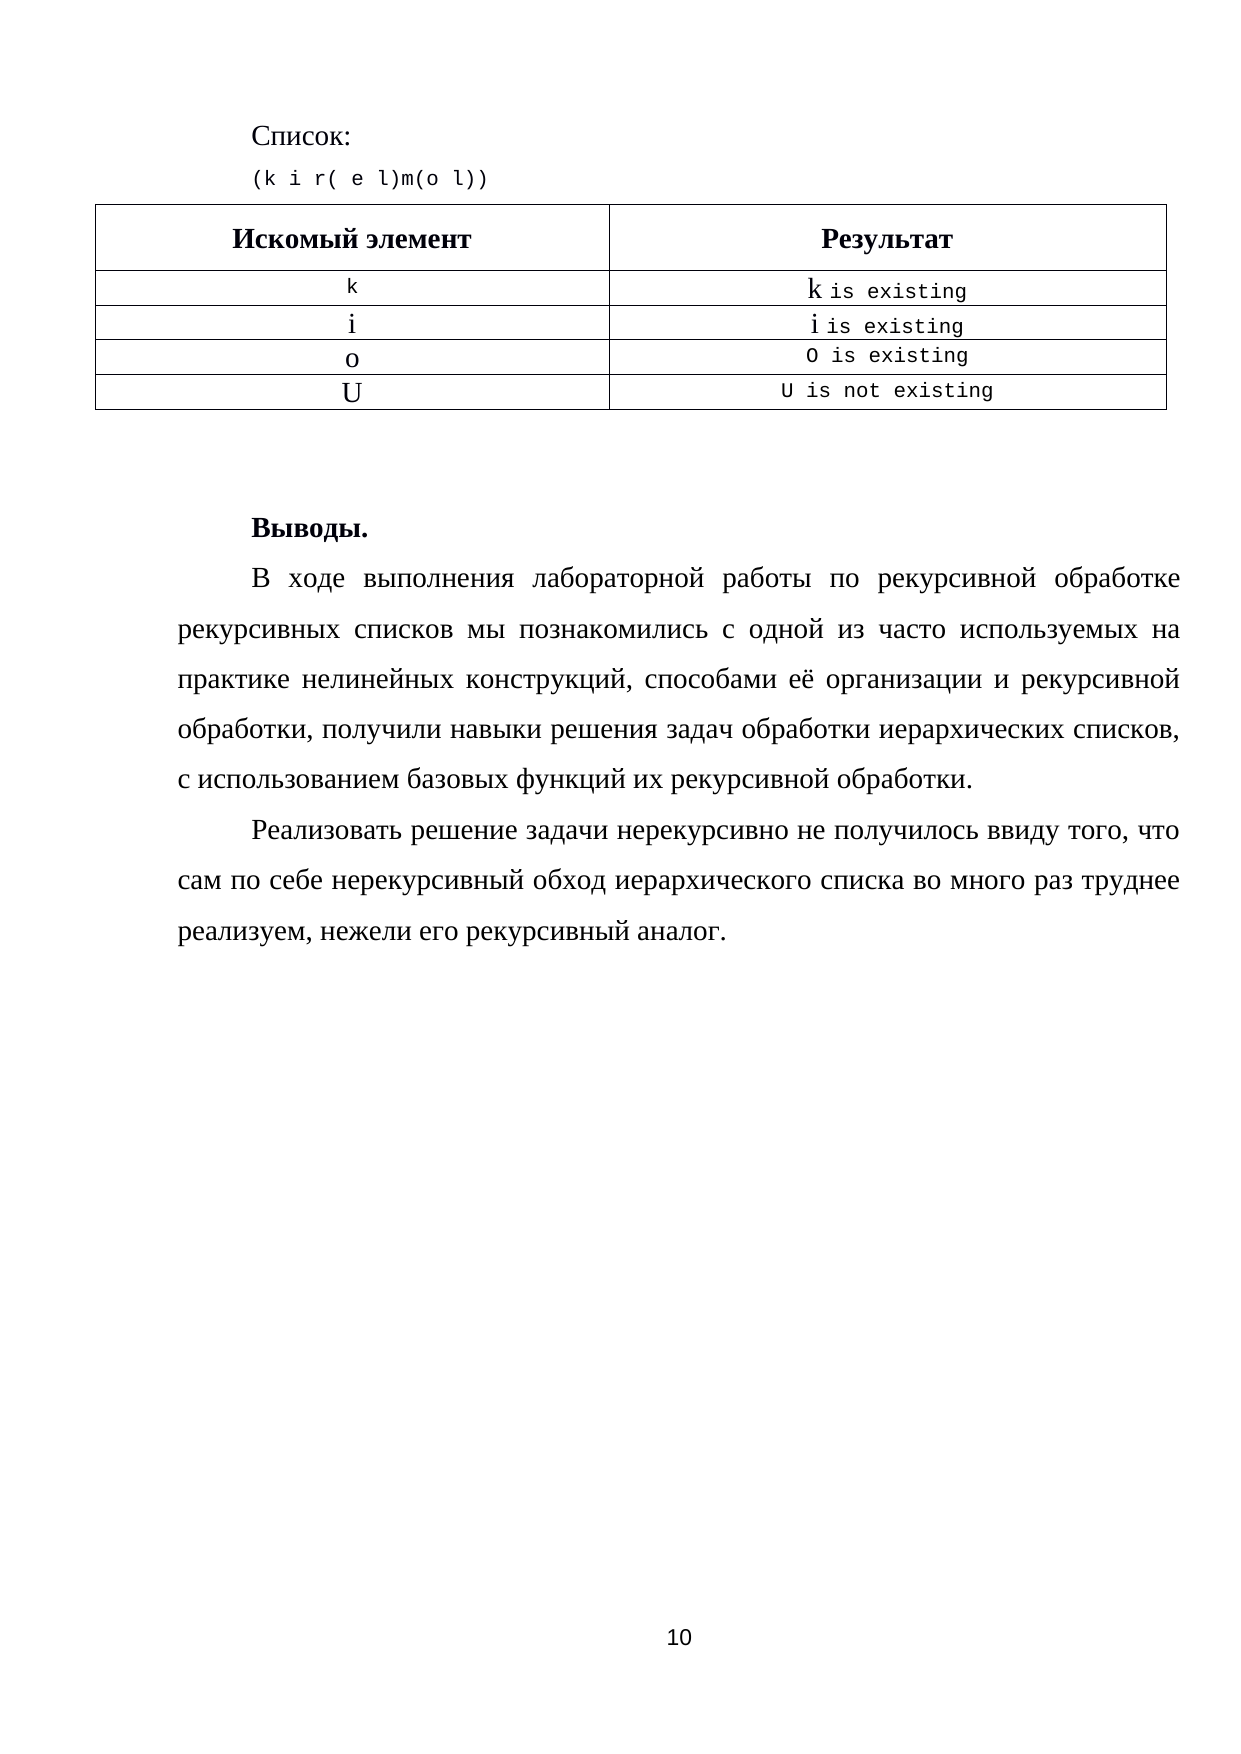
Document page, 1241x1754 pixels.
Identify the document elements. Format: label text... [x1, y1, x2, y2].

table_cell o [96, 340, 609, 374]
text Реализовать решение задачи нерекурсивно не получилось ввиду того, что сам по себе нерекурсивный обход иерархического списка во много раз труднее реализуем, нежели его рекурсивный аналог. [177, 812, 1181, 946]
table_cell k [96, 271, 609, 305]
text Список: [177, 118, 1181, 152]
table_cell U is not existing [610, 375, 1166, 408]
text В ходе выполнения лабораторной работы по рекурсивной обработке рекурсивных списков мы познакомились с одной из часто используемых на практике нелинейных конструкций, способами её организации и рекурсивной обработки, получили навыки решения задач обработки иерархических списков, с использованием базовых функций их рекурсивной обработки. [177, 560, 1181, 795]
text (k i r( e l)m(o l)) [177, 168, 1181, 192]
text Выводы. [177, 510, 1181, 544]
table_cell i [96, 306, 609, 339]
table_cell O is existing [610, 340, 1166, 374]
table_header Результат [610, 205, 1166, 270]
table_header Искомый элемент [96, 205, 609, 270]
table_cell U [96, 375, 609, 408]
table_cell k is existing [610, 271, 1166, 305]
table_cell i is existing [610, 306, 1166, 339]
